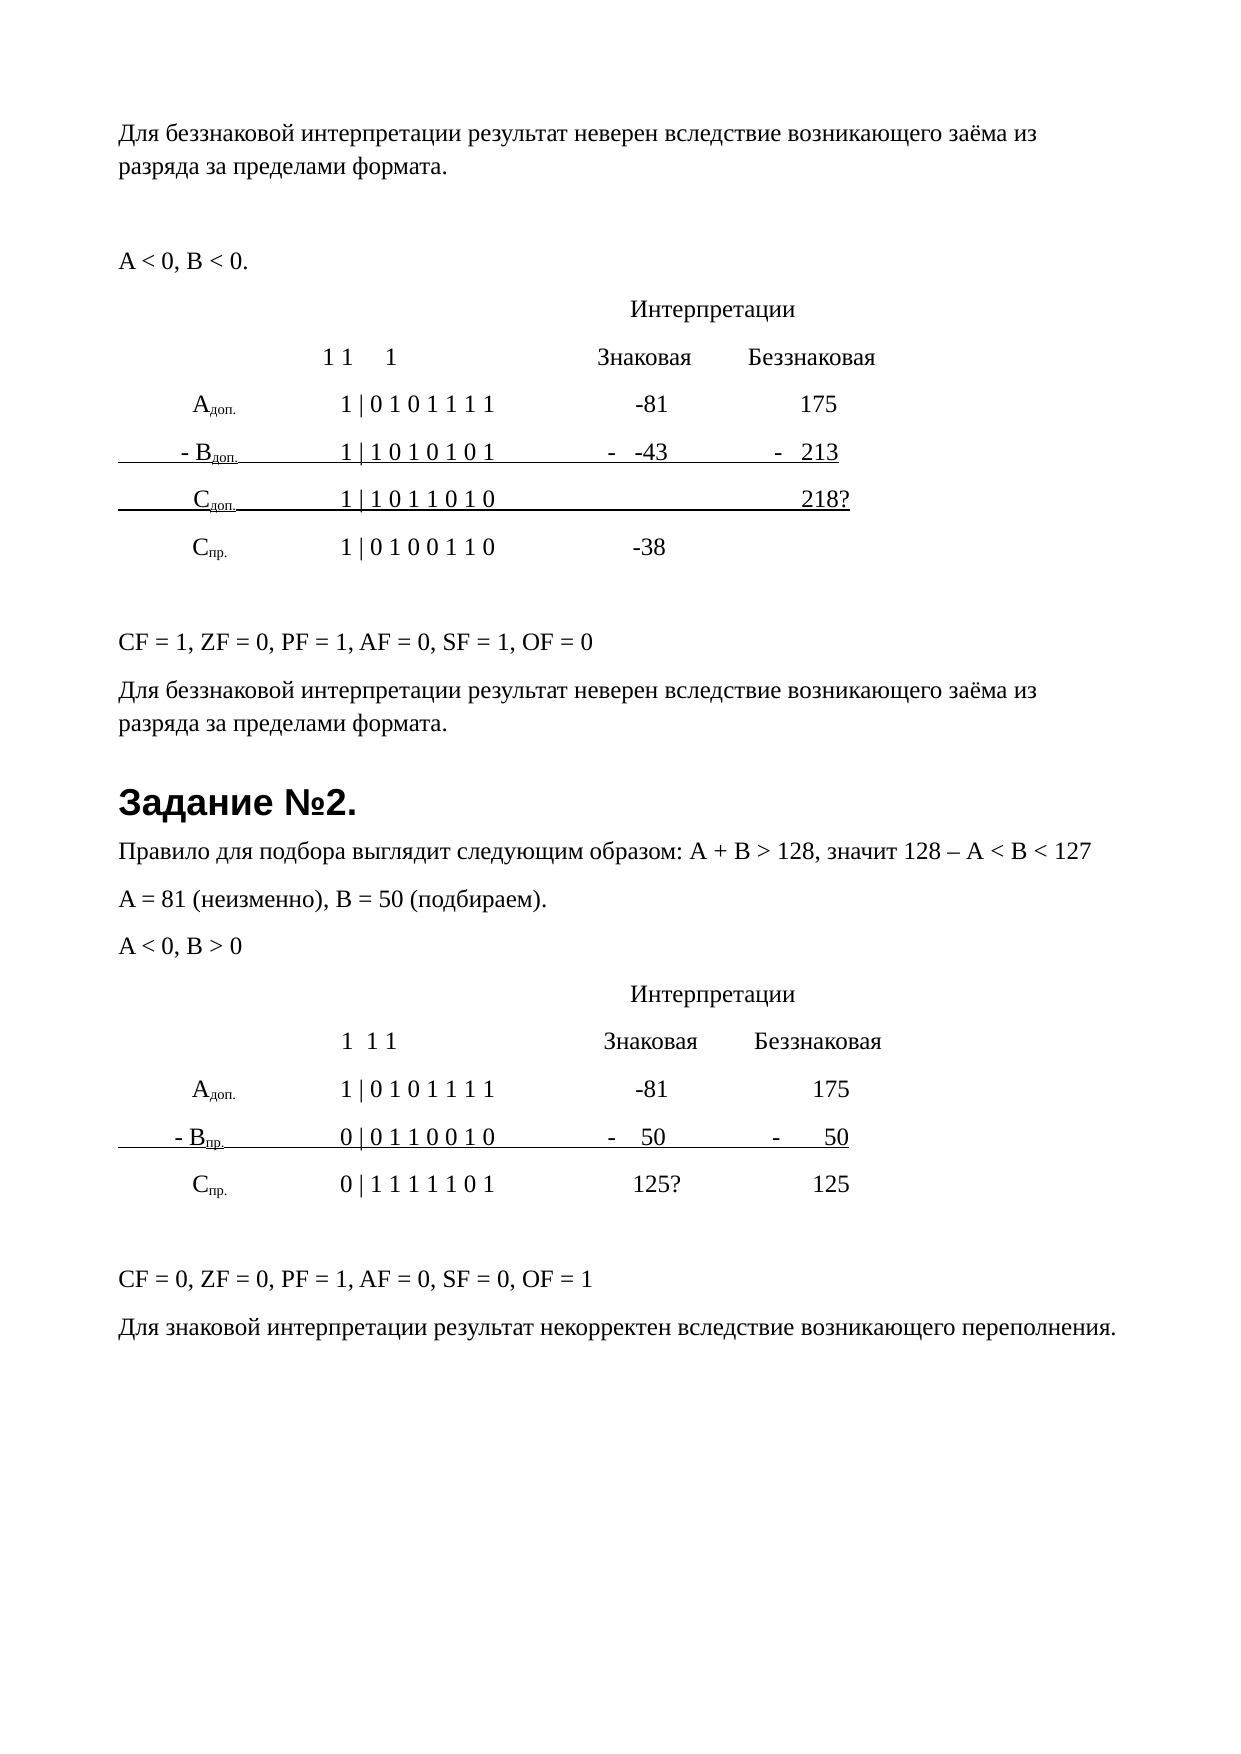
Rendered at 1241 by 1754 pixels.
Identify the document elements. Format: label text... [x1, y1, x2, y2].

text - Bдоп. 1 | 1 0 1 0 1 0 1 - -43 - 213 [118, 437, 1122, 466]
text Cпр. 1 | 0 1 0 0 1 1 0 -38 [118, 532, 1122, 561]
text Для знаковой интерпретации результат некорректен вследствие возникающего переполнения. [118, 1312, 1122, 1341]
text 1 1 1 Знаковая Беззнаковая [118, 342, 1122, 370]
text Для беззнаковой интерпретации результат неверен вследствие возникающего заёма из разряда за пределами формата. [118, 675, 1122, 737]
text A < 0, B > 0 [118, 931, 1122, 960]
text Для беззнаковой интерпретации результат неверен вследствие возникающего заёма из разряда за пределами формата. [118, 118, 1122, 180]
text Cдоп. 1 | 1 0 1 1 0 1 0 218? [118, 484, 1122, 513]
text CF = 0, ZF = 0, PF = 1, AF = 0, SF = 0, OF = 1 [118, 1264, 1122, 1293]
text 1 1 1 Знаковая Беззнаковая [118, 1026, 1122, 1055]
text Интерпретации [118, 294, 1122, 323]
text Aдоп. 1 | 0 1 0 1 1 1 1 -81 175 [118, 1074, 1122, 1103]
text Aдоп. 1 | 0 1 0 1 1 1 1 -81 175 [118, 389, 1122, 418]
text - Bпр. 0 | 0 1 1 0 0 1 0 - 50 - 50 [118, 1122, 1122, 1150]
text CF = 1, ZF = 0, PF = 1, AF = 0, SF = 1, OF = 0 [118, 627, 1122, 656]
subtitle Задание №2. [118, 780, 1122, 823]
text Интерпретации [118, 979, 1122, 1008]
text Cпр. 0 | 1 1 1 1 1 0 1 125? 125 [118, 1169, 1122, 1198]
text A = 81 (неизменно), B = 50 (подбираем). [118, 884, 1122, 912]
text A < 0, B < 0. [118, 246, 1122, 275]
text Правило для подбора выглядит следующим образом: А + В > 128, значит 128 – А < В < 127 [118, 836, 1122, 865]
